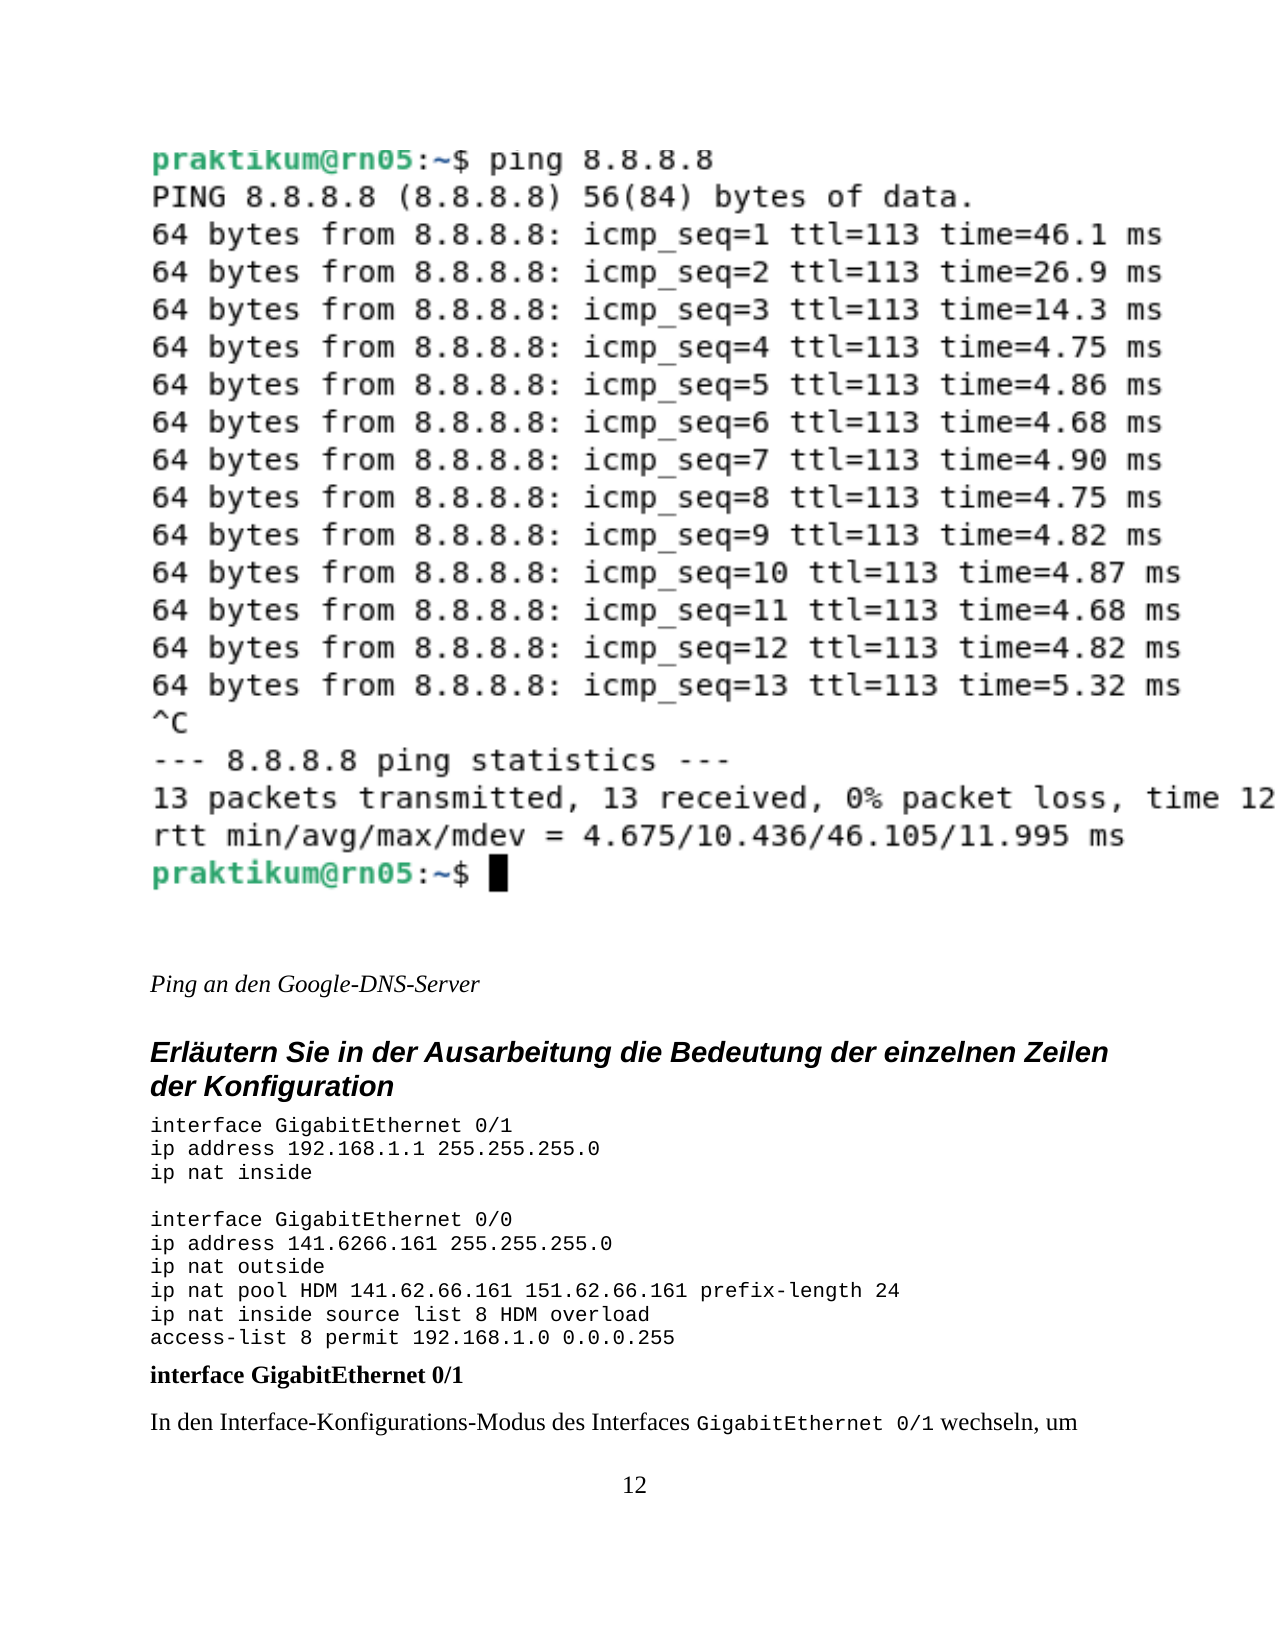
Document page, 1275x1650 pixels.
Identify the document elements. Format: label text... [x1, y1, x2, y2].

text interface GigabitEthernet 0/1 [150, 1360, 1125, 1389]
text ip nat inside source list 8 HDM overload [150, 1304, 1125, 1327]
text In den Interface-Konfigurations-Modus des Interfaces GigabitEthernet 0/1 wechseln, um [150, 1407, 1125, 1436]
picture [150, 150, 1275, 957]
text ip address 192.168.1.1 255.255.255.0 [150, 1138, 1125, 1162]
text interface GigabitEthernet 0/1 [150, 1114, 1125, 1138]
subtitle Erläutern Sie in der Ausarbeitung die Bedeutung der einzelnen Zeilen der Konfiguration [150, 1035, 1125, 1102]
text ip nat pool HDM 141.62.66.161 151.62.66.161 prefix-length 24 [150, 1280, 1125, 1304]
text Ping an den Google-DNS-Server [150, 969, 1125, 997]
text ip nat inside [150, 1162, 1125, 1186]
text ip address 141.6266.161 255.255.255.0 [150, 1233, 1125, 1256]
text ip nat outside [150, 1256, 1125, 1280]
text access-list 8 permit 192.168.1.0 0.0.0.255 [150, 1327, 1125, 1351]
text interface GigabitEthernet 0/0 [150, 1209, 1125, 1233]
